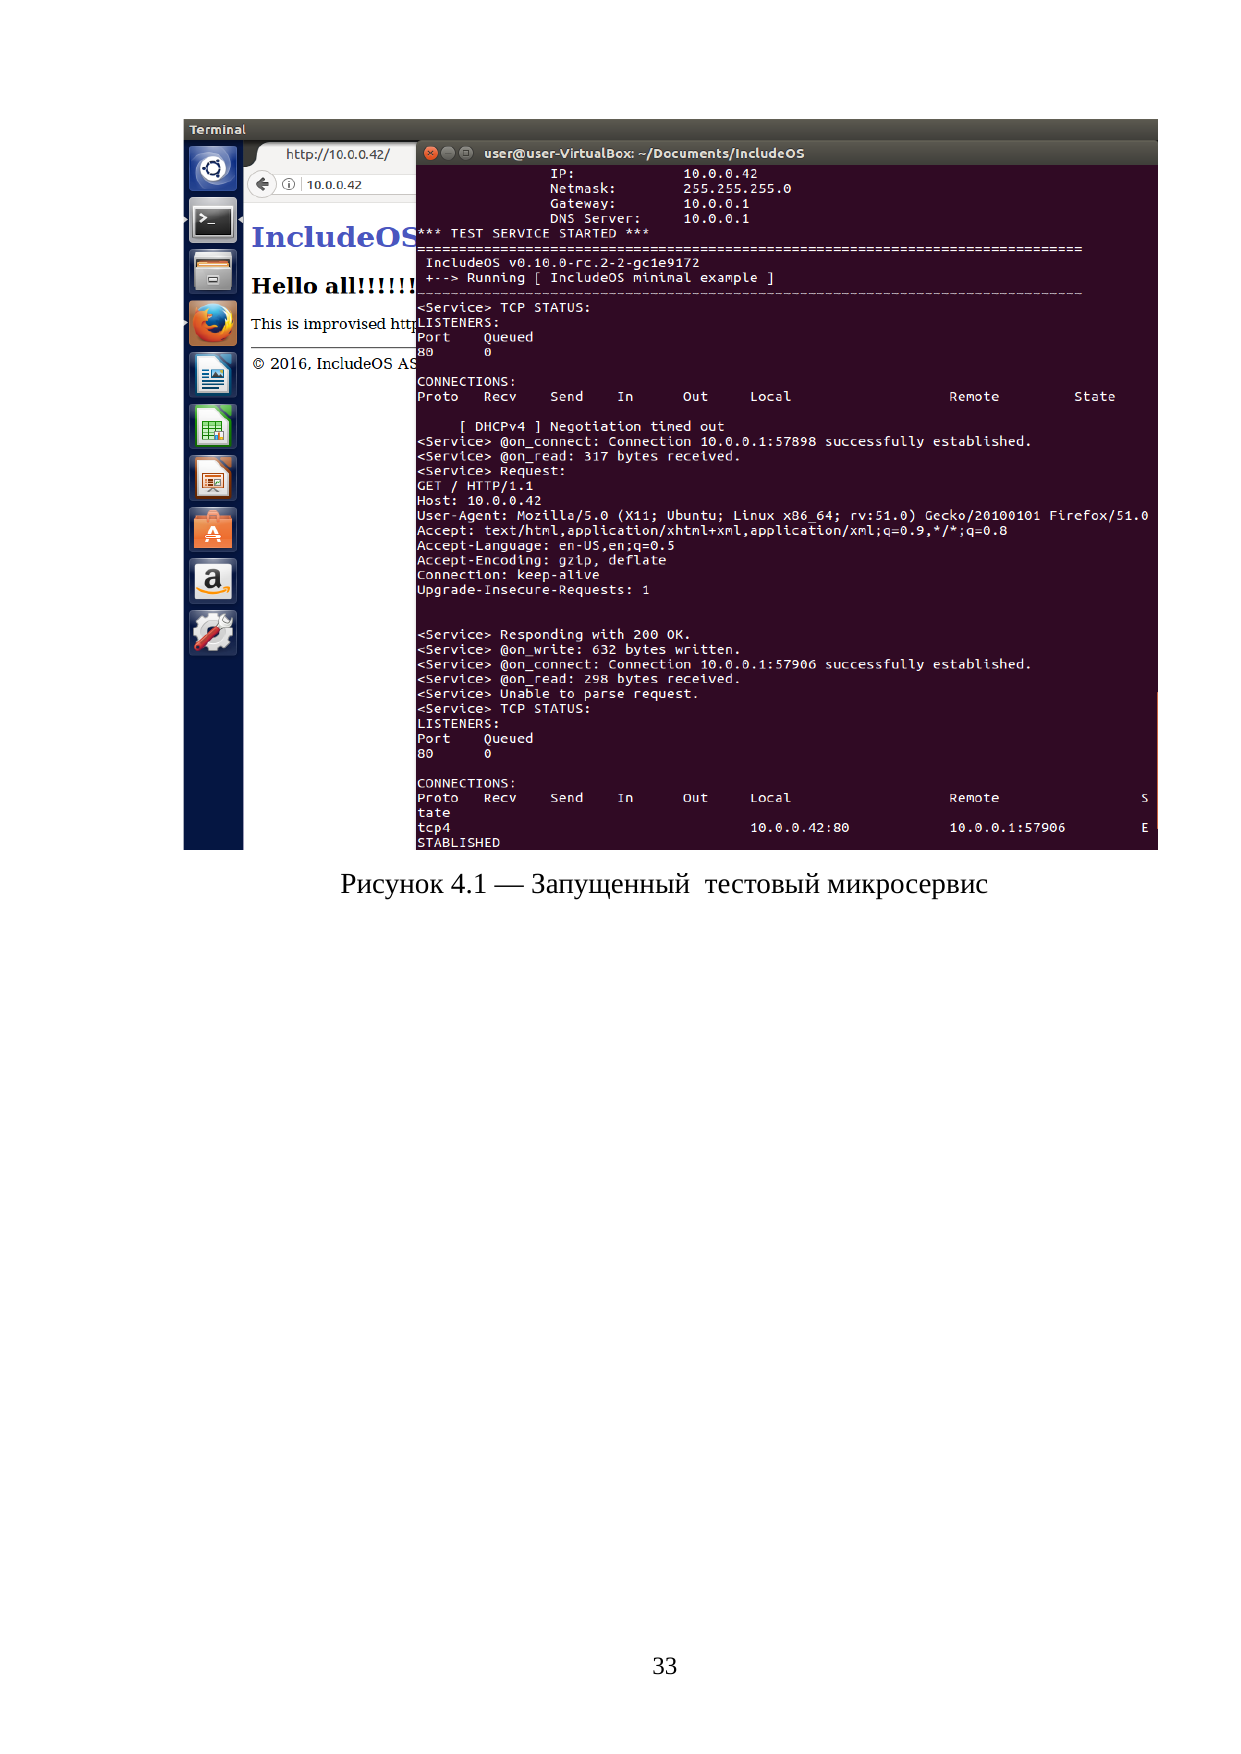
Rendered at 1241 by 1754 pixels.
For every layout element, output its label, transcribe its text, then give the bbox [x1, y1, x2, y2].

picture [183, 119, 1158, 850]
text Рисунок 4.1 — Запущенный тестовый микросервис [177, 118, 1152, 900]
